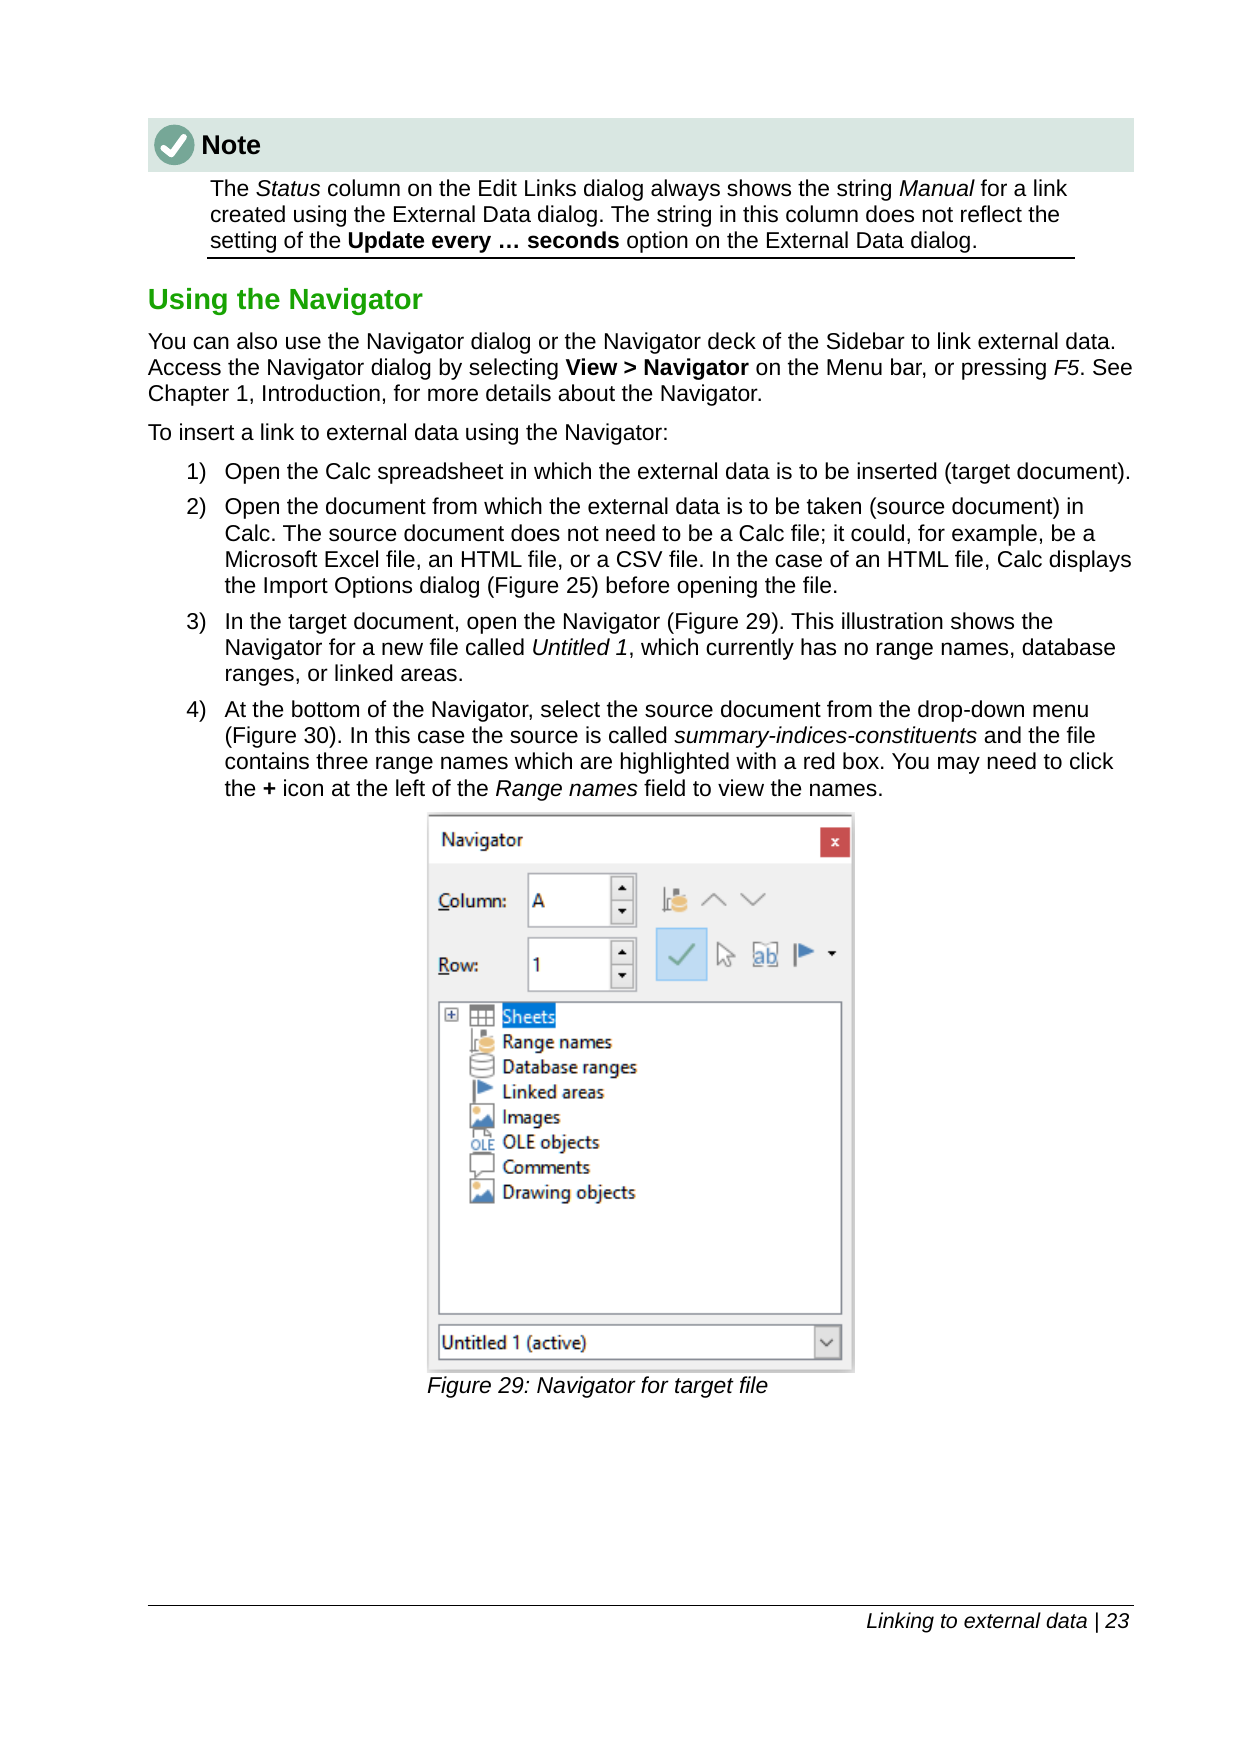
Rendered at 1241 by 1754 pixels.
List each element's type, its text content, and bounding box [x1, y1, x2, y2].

text Figure 29: Navigator for target file [427, 1373, 855, 1398]
list Open the Calc spreadsheet in which the external data is to be inserted (target document). [207, 458, 1134, 484]
text The Status column on the Edit Links dialog always shows the string Manual for a link created using the External Data dialog. The string in this column does not reflect the setting of the Update every … seconds option on the External Data dialog. [207, 172, 1075, 257]
text You can also use the Navigator dialog or the Navigator deck of the Sidebar to link external data. Access the Navigator dialog by selecting View > Navigator on the Menu bar, or pressing F5. See Chapter 1, Introduction, for more details about the Navigator. [148, 328, 1134, 407]
picture [426, 812, 855, 1373]
list In the target document, open the Navigator (Figure 29). This illustration shows the Navigator for a new file called Untitled 1, which currently has no range names, database ranges, or linked areas. [207, 608, 1134, 687]
subtitle Note [148, 118, 1134, 172]
text To insert a link to external data using the Navigator: [148, 419, 1134, 446]
list At the bottom of the Navigator, select the source document from the drop-down menu (Figure 30). In this case the source is called summary-indices-constituents and the file contains three range names which are highlighted with a red box. You may need to click the + icon at the left of the Range names field to view the names. [207, 696, 1134, 801]
subtitle Using the Navigator [148, 282, 1134, 316]
list Open the document from which the external data is to be taken (source document) in Calc. The source document does not need to be a Calc file; it could, for example, be a Microsoft Excel file, an HTML file, or a CSV file. In the case of an HTML file, Calc displays the Import Options dialog (Figure 25) before opening the file. [207, 493, 1134, 599]
